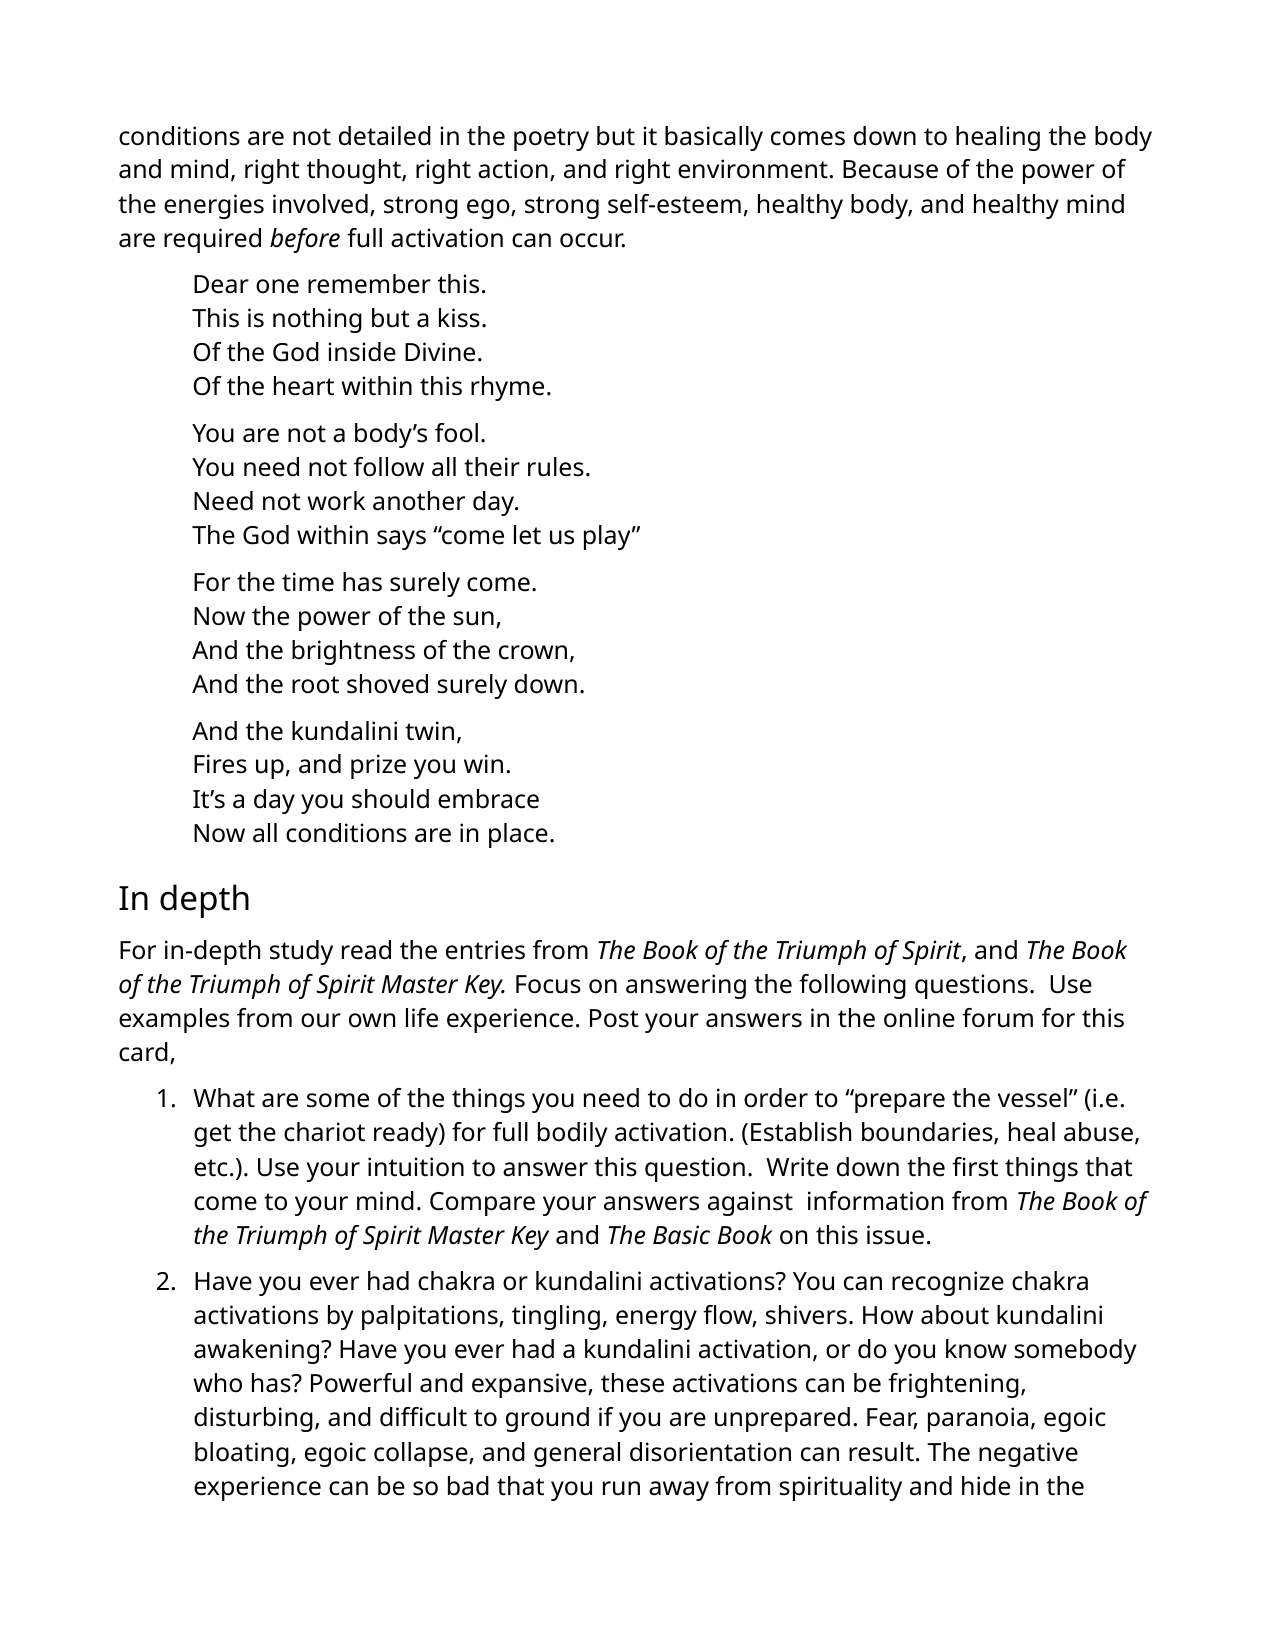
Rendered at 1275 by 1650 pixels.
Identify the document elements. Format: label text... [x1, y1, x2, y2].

list What are some of the things you need to do in order to “prepare the vessel” (i.e. get the chariot ready) for full bodily activation. (Establish boundaries, heal abuse, etc.). Use your intuition to answer this question. Write down the first things that come to your mind. Compare your answers against information from The Book of the Triumph of Spirit Master Key and The Basic Book on this issue. [156, 1081, 1157, 1251]
text For the time has surely come. Now the power of the sun, And the brightness of the crown, And the root shoved surely down. [192, 564, 1157, 701]
list Have you ever had chakra or kundalini activations? You can recognize chakra activations by palpitations, tingling, energy flow, shivers. How about kundalini awakening? Have you ever had a kundalini activation, or do you know somebody who has? Powerful and expansive, these activations can be frightening, disturbing, and difficult to ground if you are unprepared. Fear, paranoia, egoic bloating, egoic collapse, and general disorientation can result. The negative experience can be so bad that you run away from spirituality and hide in the [156, 1264, 1157, 1502]
text Dear one remember this. This is nothing but a kiss. Of the God inside Divine. Of the heart within this rhyme. [192, 267, 1157, 403]
subtitle In depth [118, 874, 1157, 920]
text conditions are not detailed in the poetry but it basically comes down to healing the body and mind, right thought, right action, and right environment. Because of the power of the energies involved, strong ego, strong self-esteem, healthy body, and healthy mind are required before full activation can occur. [118, 118, 1157, 254]
text For in-depth study read the entries from The Book of the Triumph of Spirit, and The Book of the Triumph of Spirit Master Key. Focus on answering the following questions. Use examples from our own life experience. Post your answers in the online forum for this card, [118, 932, 1157, 1068]
text And the kundalini twin, Fires up, and prize you win. It’s a day you should embrace Now all conditions are in place. [192, 713, 1157, 849]
text You are not a body’s fool. You need not follow all their rules. Need not work another day. The God within says “come let us play” [192, 416, 1157, 552]
